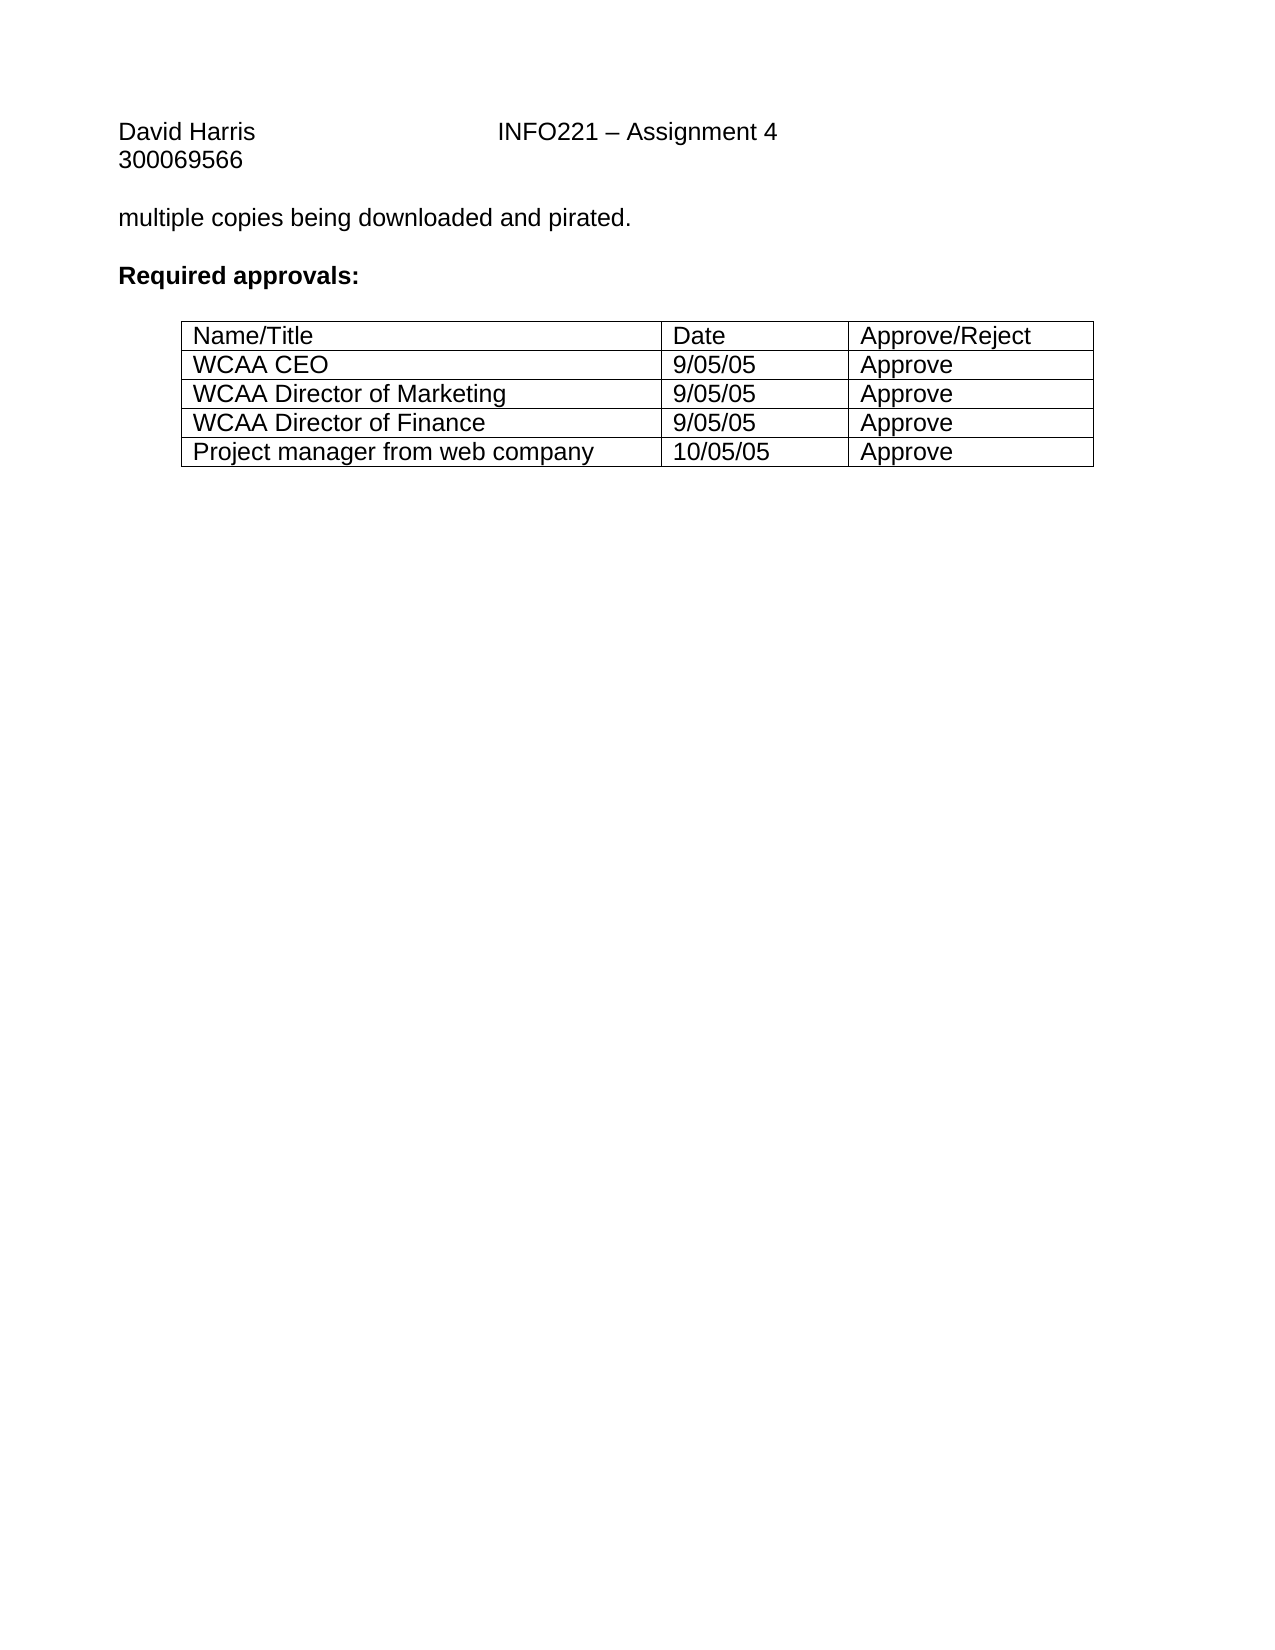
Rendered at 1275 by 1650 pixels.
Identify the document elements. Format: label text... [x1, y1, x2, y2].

table_cell 9/05/05 [662, 409, 848, 437]
table_cell Project manager from web company [182, 438, 661, 466]
table_cell 10/05/05 [662, 438, 848, 466]
table_cell 9/05/05 [662, 351, 848, 379]
table_cell Approve [849, 409, 1093, 437]
text multiple copies being downloaded and pirated. [118, 203, 1157, 231]
table_header Approve/Reject [849, 322, 1093, 350]
subtitle Required approvals: [118, 262, 1157, 290]
table_cell Approve [849, 351, 1093, 379]
table_cell Approve [849, 438, 1093, 466]
table_cell 9/05/05 [662, 380, 848, 408]
table_cell WCAA CEO [182, 351, 661, 379]
table_cell Approve [849, 380, 1093, 408]
table_header Name/Title [182, 322, 661, 350]
table_cell WCAA Director of Finance [182, 409, 661, 437]
table_header Date [662, 322, 848, 350]
table_cell WCAA Director of Marketing [182, 380, 661, 408]
